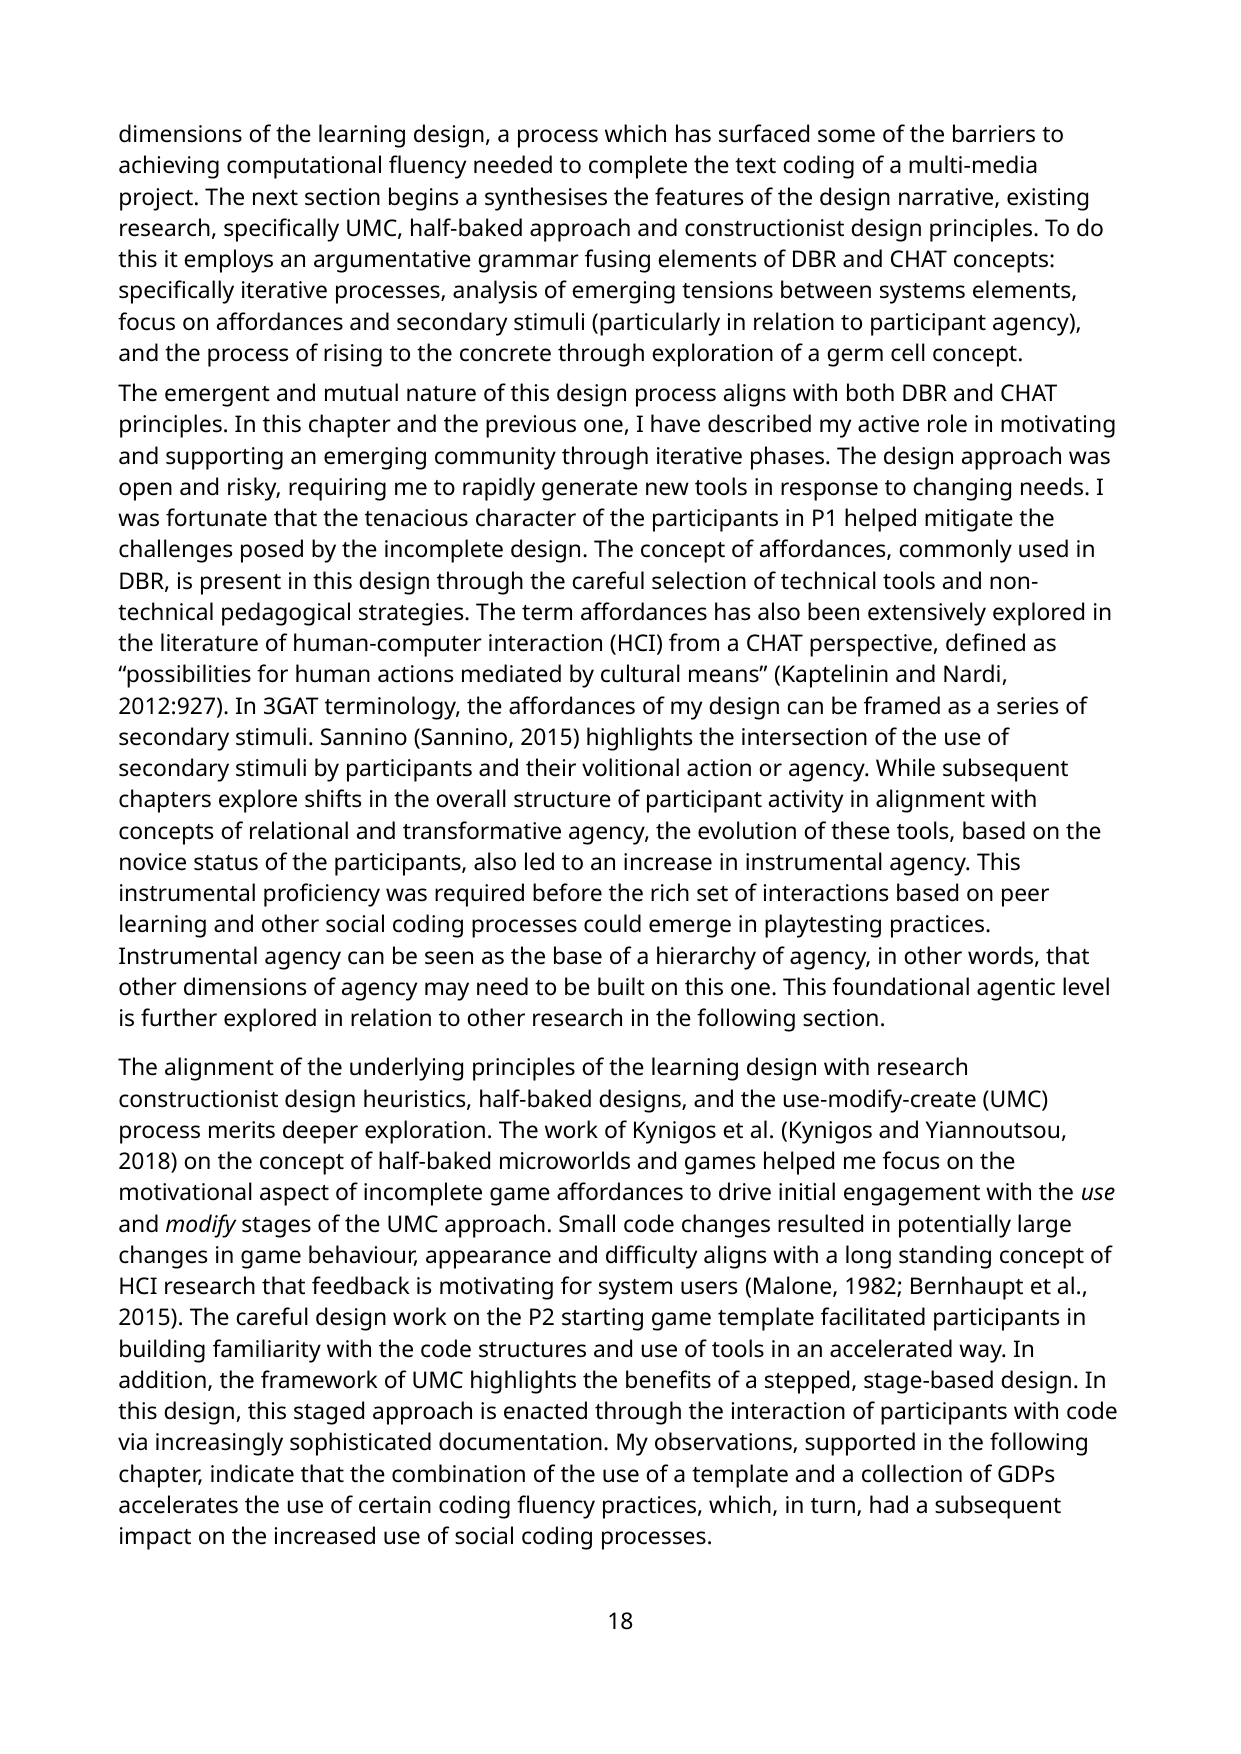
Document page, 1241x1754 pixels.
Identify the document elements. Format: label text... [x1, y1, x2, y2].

text dimensions of the learning design, a process which has surfaced some of the barriers to achieving computational fluency needed to complete the text coding of a multi-media project. The next section begins a synthesises the features of the design narrative, existing research, specifically UMC, half-baked approach and constructionist design principles. To do this it employs an argumentative grammar fusing elements of DBR and CHAT concepts: specifically iterative processes, analysis of emerging tensions between systems elements, focus on affordances and secondary stimuli (particularly in relation to participant agency), and the process of rising to the concrete through exploration of a germ cell concept. [118, 118, 1122, 368]
text The emergent and mutual nature of this design process aligns with both DBR and CHAT principles. In this chapter and the previous one, I have described my active role in motivating and supporting an emerging community through iterative phases. The design approach was open and risky, requiring me to rapidly generate new tools in response to changing needs. I was fortunate that the tenacious character of the participants in P1 helped mitigate the challenges posed by the incomplete design. The concept of affordances, commonly used in DBR, is present in this design through the careful selection of technical tools and non-technical pedagogical strategies. The term affordances has also been extensively explored in the literature of human-computer interaction (HCI) from a CHAT perspective, defined as “possibilities for human actions mediated by cultural means” (Kaptelinin and Nardi, 2012:927). In 3GAT terminology, the affordances of my design can be framed as a series of secondary stimuli. Sannino (Sannino, 2015) highlights the intersection of the use of secondary stimuli by participants and their volitional action or agency. While subsequent chapters explore shifts in the overall structure of participant activity in alignment with concepts of relational and transformative agency, the evolution of these tools, based on the novice status of the participants, also led to an increase in instrumental agency. This instrumental proficiency was required before the rich set of interactions based on peer learning and other social coding processes could emerge in playtesting practices. Instrumental agency can be seen as the base of a hierarchy of agency, in other words, that other dimensions of agency may need to be built on this one. This foundational agentic level is further explored in relation to other research in the following section. [118, 377, 1122, 1033]
text The alignment of the underlying principles of the learning design with research constructionist design heuristics, half-baked designs, and the use-modify-create (UMC) process merits deeper exploration. The work of Kynigos et al. (Kynigos and Yiannoutsou, 2018) on the concept of half-baked microworlds and games helped me focus on the motivational aspect of incomplete game affordances to drive initial engagement with the use and modify stages of the UMC approach. Small code changes resulted in potentially large changes in game behaviour, appearance and difficulty aligns with a long standing concept of HCI research that feedback is motivating for system users (Malone, 1982; Bernhaupt et al., 2015). The careful design work on the P2 starting game template facilitated participants in building familiarity with the code structures and use of tools in an accelerated way. In addition, the framework of UMC highlights the benefits of a stepped, stage-based design. In this design, this staged approach is enacted through the interaction of participants with code via increasingly sophisticated documentation. My observations, supported in the following chapter, indicate that the combination of the use of a template and a collection of GDPs accelerates the use of certain coding fluency practices, which, in turn, had a subsequent impact on the increased use of social coding processes. [118, 1051, 1122, 1551]
